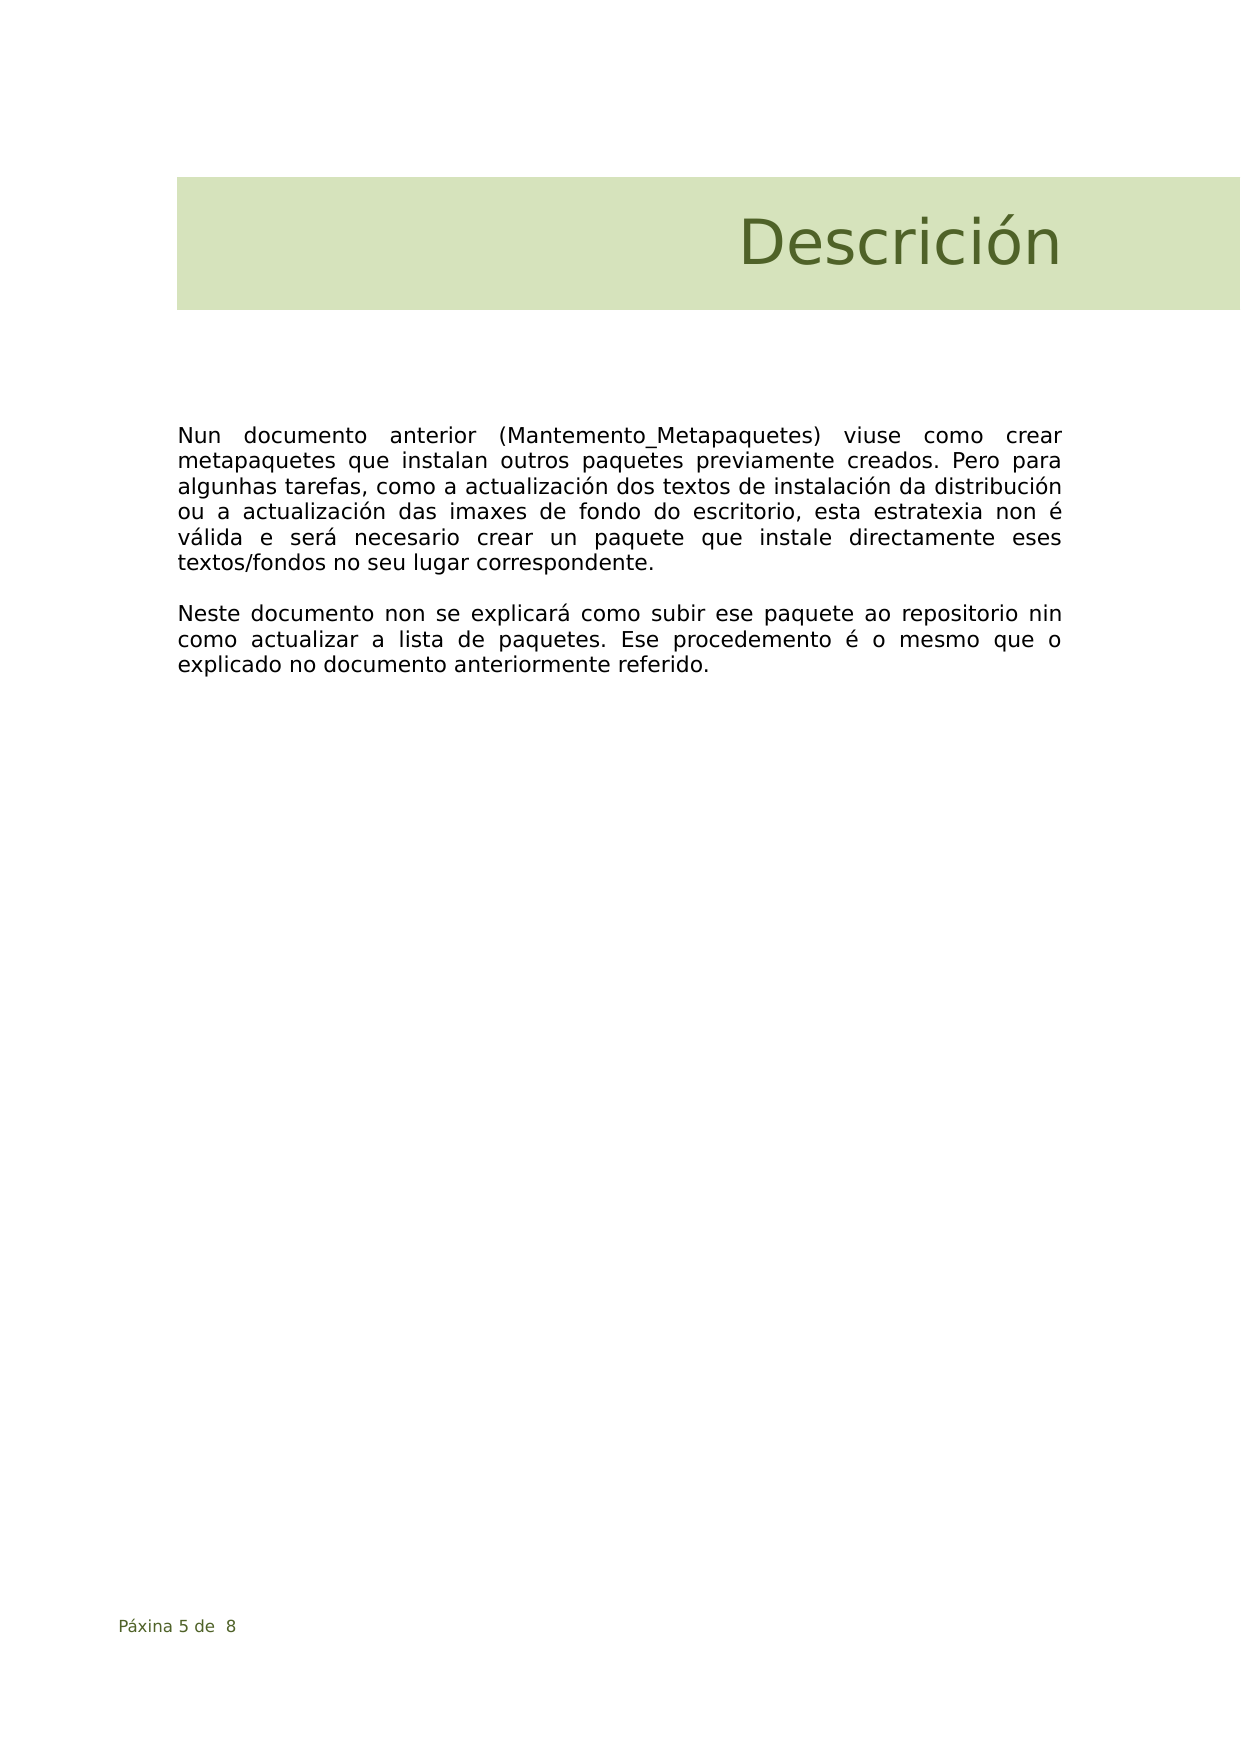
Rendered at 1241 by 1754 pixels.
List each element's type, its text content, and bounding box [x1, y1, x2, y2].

text Nun documento anterior (Mantemento_Metapaquetes) viuse como crear metapaquetes que instalan outros paquetes previamente creados. Pero para algunhas tarefas, como a actualización dos textos de instalación da distribución ou a actualización das imaxes de fondo do escritorio, esta estratexia non é válida e será necesario crear un paquete que instale directamente eses textos/fondos no seu lugar correspondente. [177, 423, 1063, 576]
text Neste documento non se explicará como subir ese paquete ao repositorio nin como actualizar a lista de paquetes. Ese procedemento é o mesmo que o explicado no documento anteriormente referido. [177, 601, 1063, 678]
subtitle Descrición [178, 178, 1240, 309]
